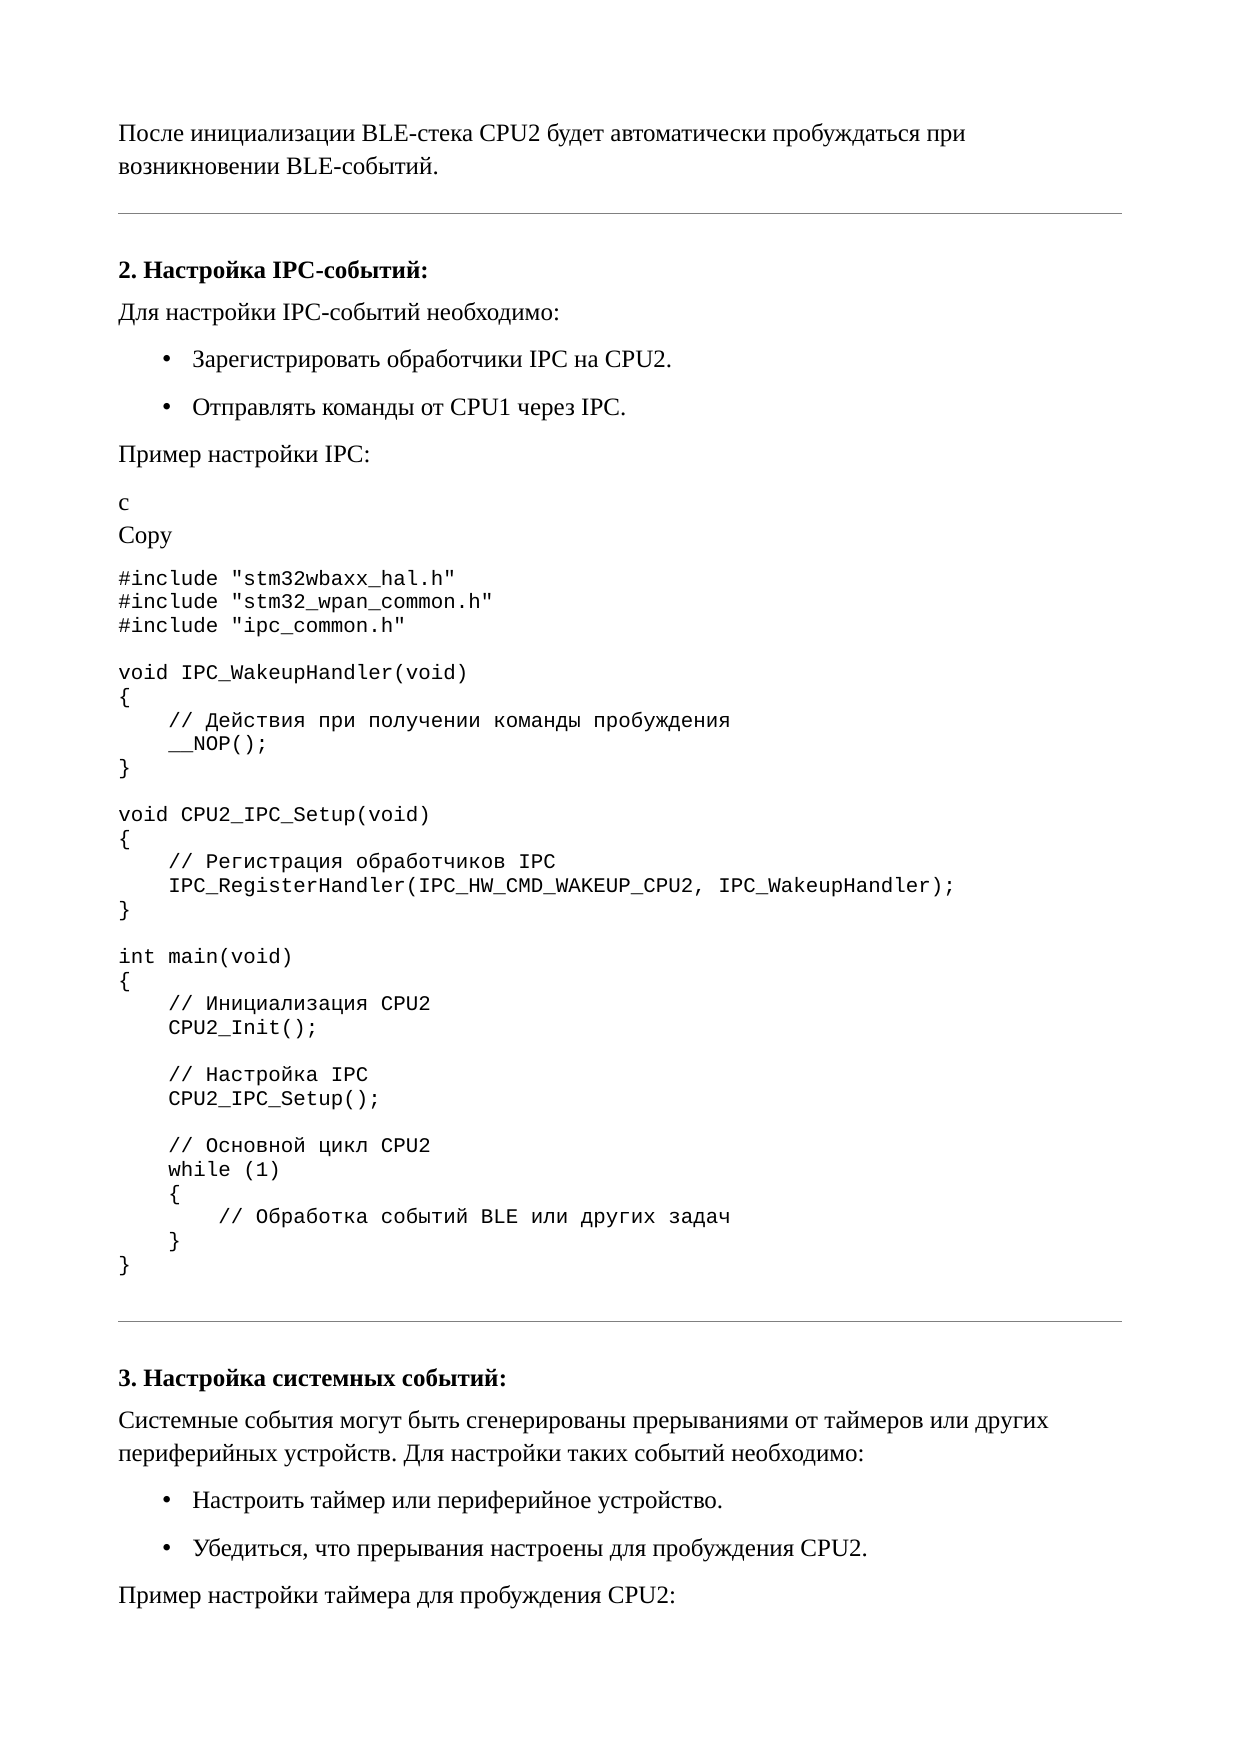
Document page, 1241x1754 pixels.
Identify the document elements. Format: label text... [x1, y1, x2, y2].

text void CPU2_IPC_Setup(void) [118, 804, 1122, 828]
text CPU2_IPC_Setup(); [118, 1088, 1122, 1112]
text } [118, 899, 1122, 922]
text // Действия при получении команды пробуждения [118, 710, 1122, 733]
text } [118, 1253, 1122, 1277]
text IPC_RegisterHandler(IPC_HW_CMD_WAKEUP_CPU2, IPC_WakeupHandler); [118, 875, 1122, 899]
text c [118, 487, 1122, 516]
text int main(void) [118, 946, 1122, 970]
text После инициализации BLE-стека CPU2 будет автоматически пробуждаться при возникновении BLE-событий. [118, 118, 1122, 180]
text Пример настройки IPC: [118, 439, 1122, 468]
text while (1) [118, 1159, 1122, 1183]
list Настроить таймер или периферийное устройство. [162, 1485, 1122, 1514]
text // Настройка IPC [118, 1064, 1122, 1088]
text void IPC_WakeupHandler(void) [118, 662, 1122, 686]
text #include "stm32wbaxx_hal.h" [118, 568, 1122, 591]
subtitle 3. Настройка системных событий: [118, 1363, 1122, 1392]
text } [118, 757, 1122, 781]
text Системные события могут быть сгенерированы прерываниями от таймеров или других периферийных устройств. Для настройки таких событий необходимо: [118, 1405, 1122, 1466]
text { [118, 686, 1122, 710]
text Пример настройки таймера для пробуждения CPU2: [118, 1581, 1122, 1609]
text Copy [118, 520, 1122, 549]
text #include "stm32_wpan_common.h" [118, 591, 1122, 615]
text #include "ipc_common.h" [118, 615, 1122, 639]
text // Регистрация обработчиков IPC [118, 852, 1122, 875]
text CPU2_Init(); [118, 1017, 1122, 1041]
text { [118, 1183, 1122, 1206]
text // Основной цикл CPU2 [118, 1135, 1122, 1159]
list Убедиться, что прерывания настроены для пробуждения CPU2. [162, 1533, 1122, 1562]
text { [118, 828, 1122, 852]
text } [118, 1230, 1122, 1253]
subtitle 2. Настройка IPC-событий: [118, 256, 1122, 284]
list Зарегистрировать обработчики IPC на CPU2. [162, 344, 1122, 373]
text // Обработка событий BLE или других задач [118, 1206, 1122, 1230]
text __NOP(); [118, 733, 1122, 757]
list Отправлять команды от CPU1 через IPC. [162, 392, 1122, 421]
text Для настройки IPC-событий необходимо: [118, 297, 1122, 326]
text // Инициализация CPU2 [118, 993, 1122, 1017]
text { [118, 970, 1122, 993]
